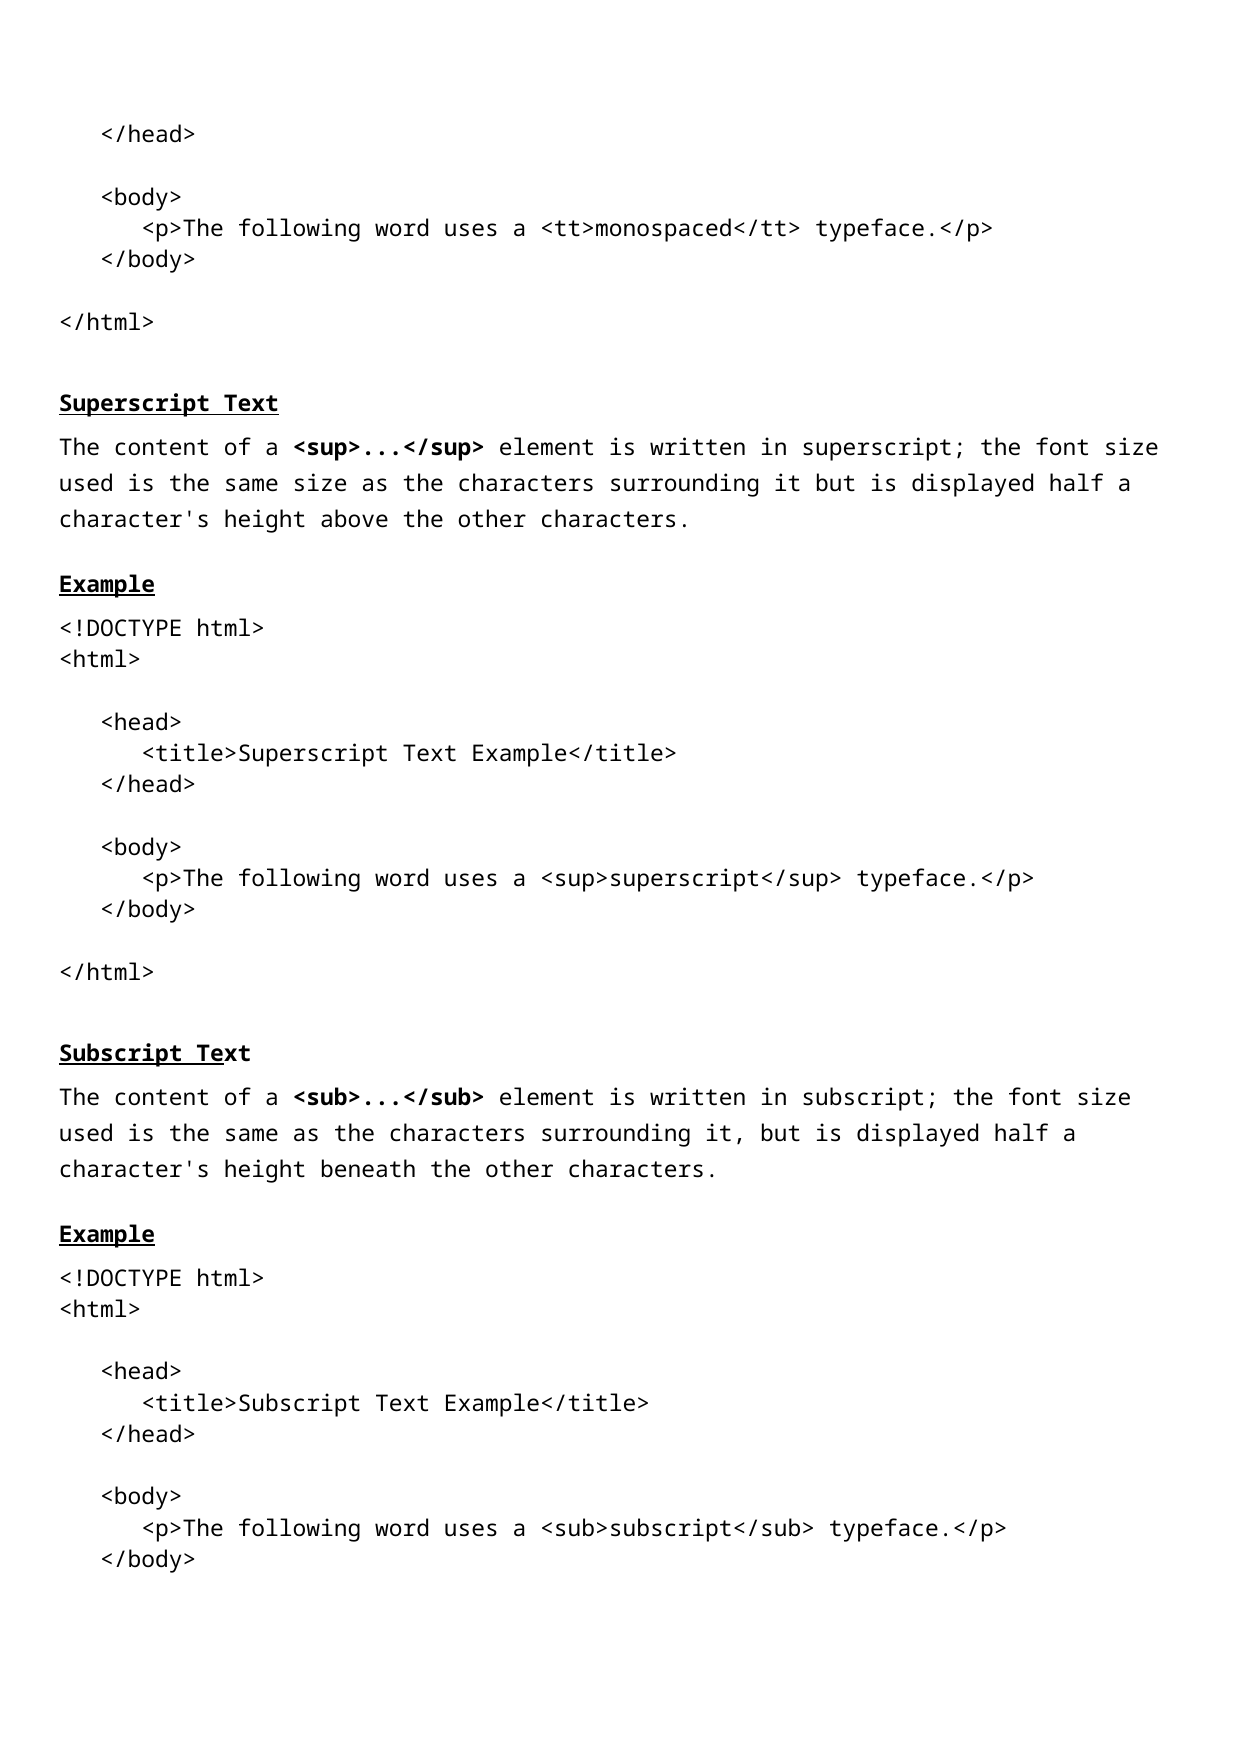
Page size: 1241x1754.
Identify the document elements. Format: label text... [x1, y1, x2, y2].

text <html> [59, 643, 1174, 674]
text <head> [59, 1355, 1174, 1386]
text </html> [59, 306, 1174, 337]
text The content of a <sub>...</sub> element is written in subscript; the font size used is the same as the characters surrounding it, but is displayed half a character's height beneath the other characters. [59, 1081, 1174, 1184]
subtitle Example [59, 568, 1174, 599]
text </head> [59, 118, 1174, 149]
text <title>Subscript Text Example</title> [59, 1386, 1174, 1418]
text <p>The following word uses a <tt>monospaced</tt> typeface.</p> [59, 212, 1174, 243]
subtitle Superscript Text [59, 387, 1174, 418]
text </body> [59, 893, 1174, 924]
subtitle Subscript Text [59, 1037, 1174, 1068]
text The content of a <sup>...</sup> element is written in superscript; the font size used is the same size as the characters surrounding it but is displayed half a character's height above the other characters. [59, 431, 1174, 534]
text <body> [59, 1480, 1174, 1511]
text </head> [59, 1418, 1174, 1449]
subtitle Example [59, 1218, 1174, 1249]
text <p>The following word uses a <sub>subscript</sub> typeface.</p> [59, 1511, 1174, 1543]
text <p>The following word uses a <sup>superscript</sup> typeface.</p> [59, 862, 1174, 893]
text <!DOCTYPE html> [59, 612, 1174, 643]
text </body> [59, 243, 1174, 274]
text </html> [59, 955, 1174, 987]
text <body> [59, 181, 1174, 212]
text </head> [59, 768, 1174, 799]
text <!DOCTYPE html> [59, 1261, 1174, 1293]
text <body> [59, 830, 1174, 862]
text <html> [59, 1293, 1174, 1324]
text <head> [59, 705, 1174, 737]
text </body> [59, 1543, 1174, 1574]
text <title>Superscript Text Example</title> [59, 737, 1174, 768]
